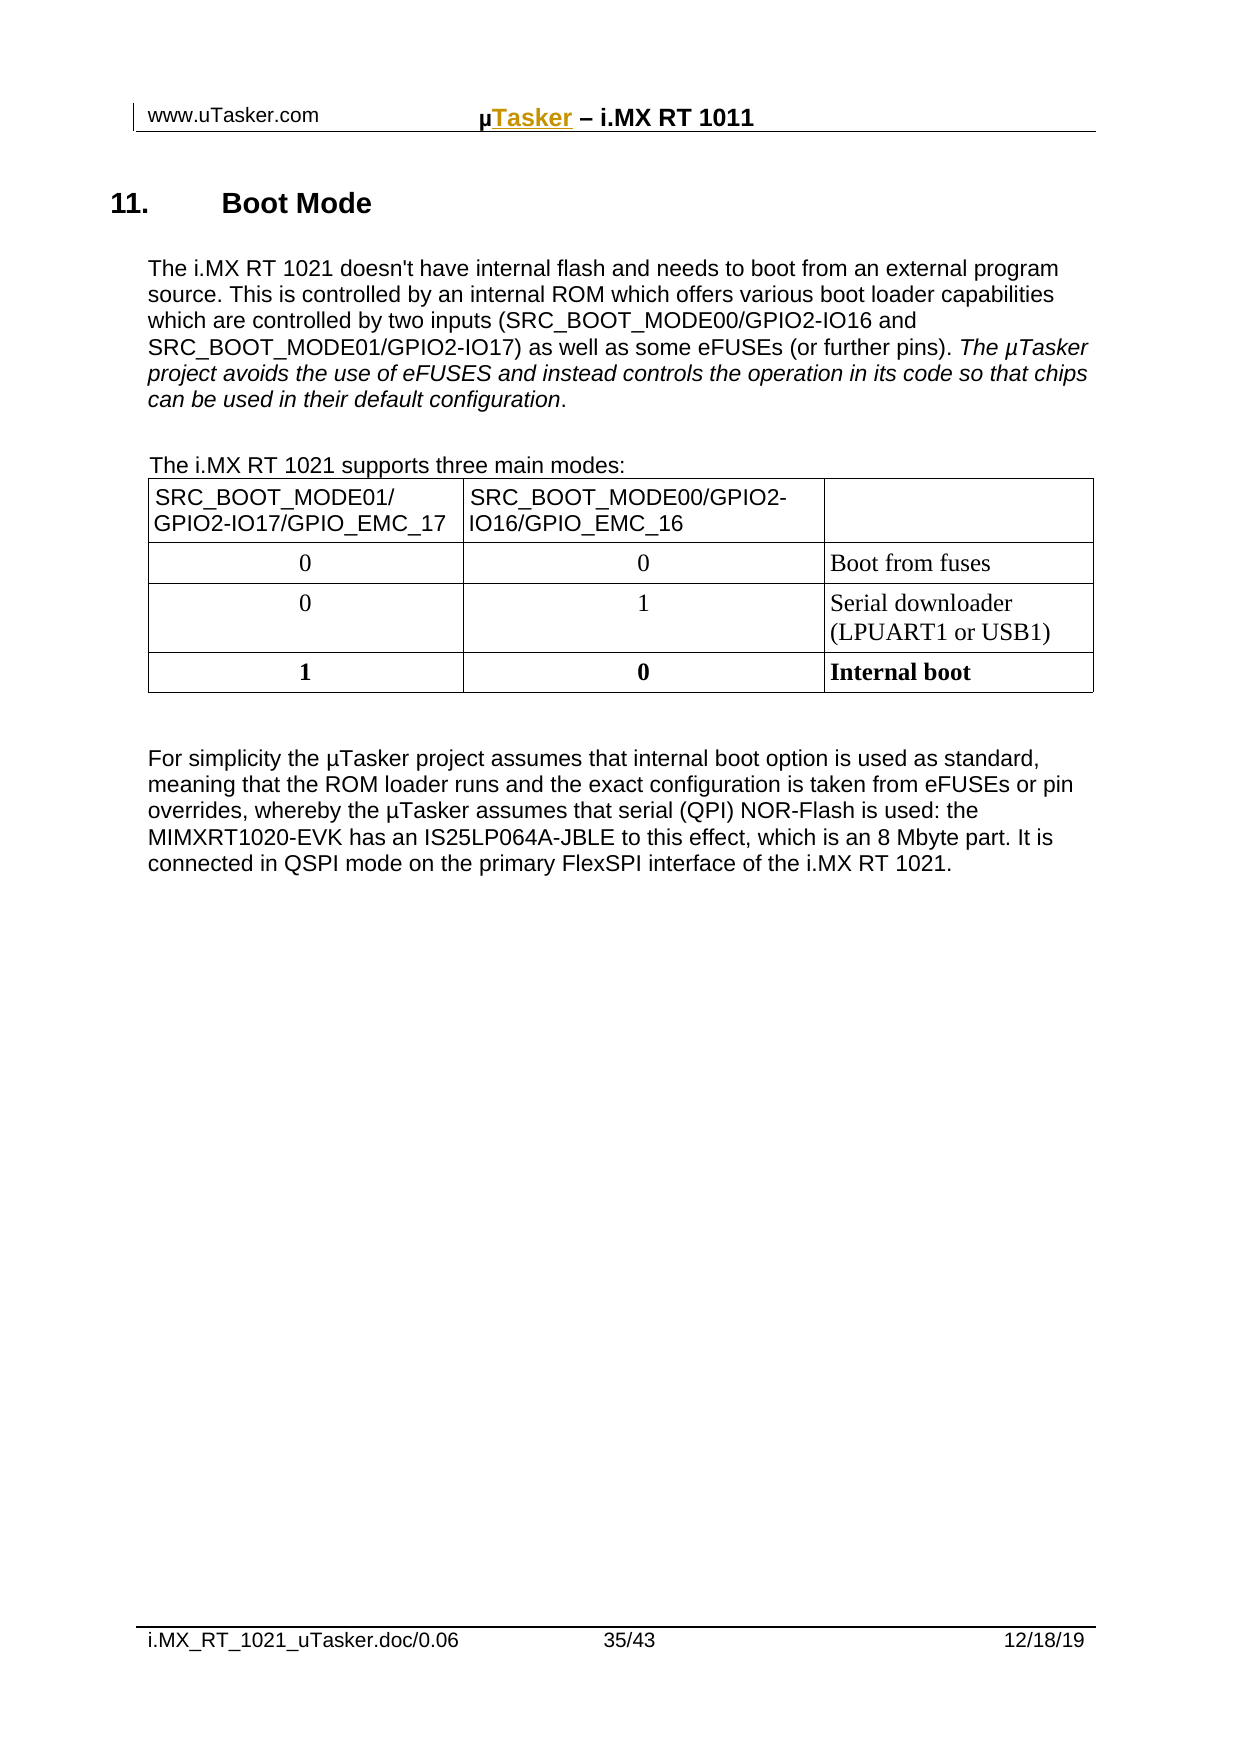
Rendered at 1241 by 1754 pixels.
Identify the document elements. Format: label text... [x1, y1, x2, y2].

text The i.MX RT 1021 doesn't have internal flash and needs to boot from an external program source. This is controlled by an internal ROM which offers various boot loader capabilities which are controlled by two inputs (SRC_BOOT_MODE00/GPIO2-IO16 and SRC_BOOT_MODE01/GPIO2-IO17) as well as some eFUSEs (or further pins). The µTasker project avoids the use of eFUSES and instead controls the operation in its code so that chips can be used in their default configuration. [148, 254, 1093, 413]
table_cell Serial downloader (LPUART1 or USB1) [825, 584, 1093, 652]
table_header [825, 479, 1093, 542]
table_cell 1 [149, 653, 463, 692]
table_cell 1 [464, 584, 824, 652]
text The i.MX RT 1021 supports three main modes: [148, 452, 1093, 478]
table_cell Boot from fuses [825, 543, 1093, 582]
table_header SRC_BOOT_MODE00/GPIO2-IO16/GPIO_EMC_16 [464, 479, 824, 542]
table_cell 0 [464, 653, 824, 692]
table_cell 0 [149, 543, 463, 582]
text For simplicity the µTasker project assumes that internal boot option is used as standard, meaning that the ROM loader runs and the exact configuration is taken from eFUSEs or pin overrides, whereby the µTasker assumes that serial (QPI) NOR-Flash is used: the MIMXRT1020-EVK has an IS25LP064A-JBLE to this effect, which is an 8 Mbyte part. It is connected in QSPI mode on the primary FlexSPI interface of the i.MX RT 1021. [148, 745, 1093, 876]
table_header SRC_BOOT_MODE01/GPIO2-IO17/GPIO_EMC_17 [149, 479, 463, 542]
table_cell 0 [464, 543, 824, 582]
table_cell 0 [149, 584, 463, 652]
subtitle Boot Mode [110, 186, 1093, 219]
table_cell Internal boot [825, 653, 1093, 692]
